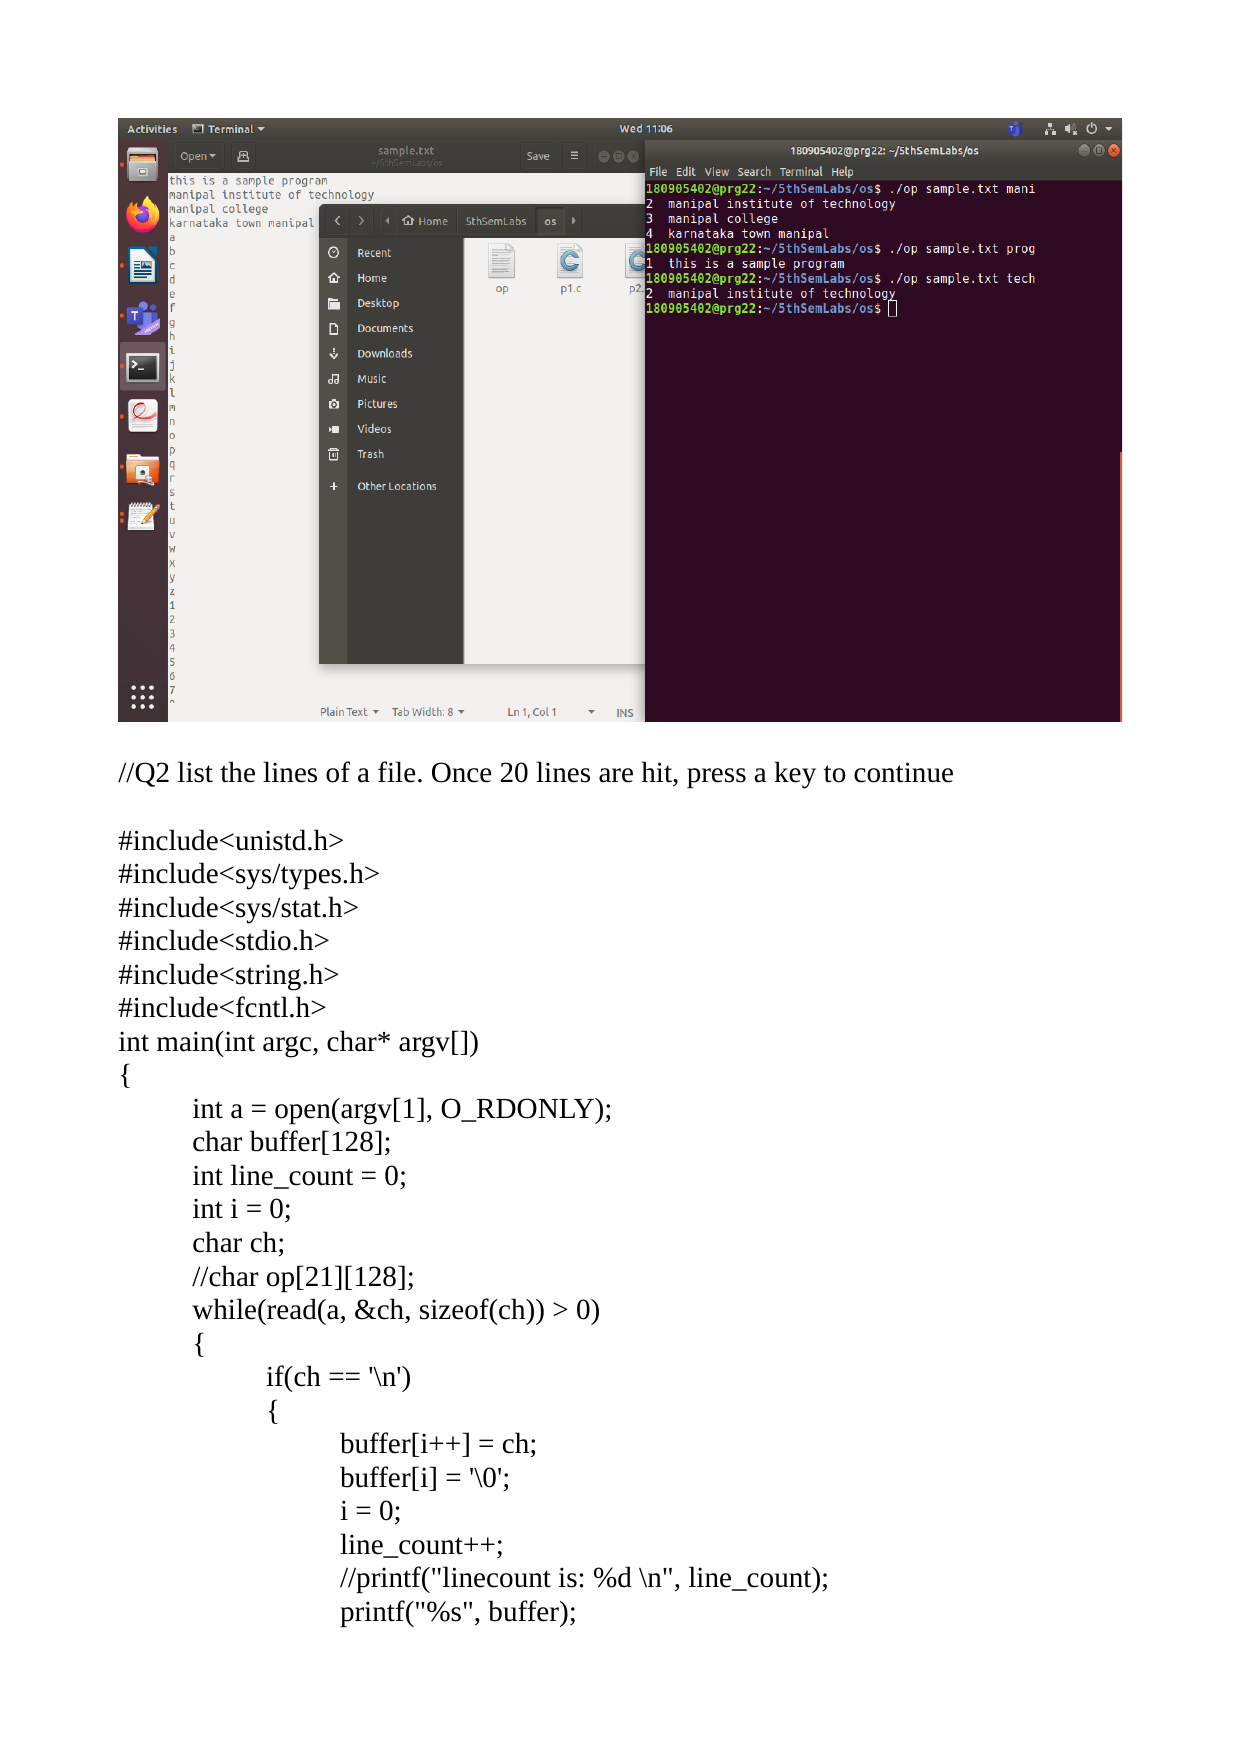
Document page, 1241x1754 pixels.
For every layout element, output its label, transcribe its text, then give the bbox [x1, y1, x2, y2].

text #include<string.h> [118, 957, 1122, 990]
text int a = open(argv[1], O_RDONLY); [118, 1091, 1122, 1124]
text int line_count = 0; [118, 1158, 1122, 1192]
text buffer[i++] = ch; [118, 1426, 1122, 1460]
text #include<fcntl.h> [118, 990, 1122, 1024]
text i = 0; [118, 1493, 1122, 1527]
text int main(int argc, char* argv[]) [118, 1024, 1122, 1057]
text { [118, 1326, 1122, 1359]
picture [118, 118, 1123, 722]
text //char op[21][128]; [118, 1259, 1122, 1292]
text #include<unistd.h> [118, 823, 1122, 856]
text { [118, 1057, 1122, 1091]
text buffer[i] = '\0'; [118, 1460, 1122, 1493]
text char buffer[128]; [118, 1124, 1122, 1158]
text printf("%s", buffer); [118, 1594, 1122, 1628]
text //printf("linecount is: %d \n", line_count); [118, 1561, 1122, 1594]
text while(read(a, &ch, sizeof(ch)) > 0) [118, 1292, 1122, 1326]
text //Q2 list the lines of a file. Once 20 lines are hit, press a key to continue [118, 756, 1122, 789]
text #include<sys/types.h> [118, 856, 1122, 890]
text #include<sys/stat.h> [118, 890, 1122, 923]
text char ch; [118, 1225, 1122, 1259]
text #include<stdio.h> [118, 923, 1122, 957]
text if(ch == '\n') [118, 1359, 1122, 1393]
text int i = 0; [118, 1192, 1122, 1225]
text { [118, 1393, 1122, 1426]
text line_count++; [118, 1527, 1122, 1561]
